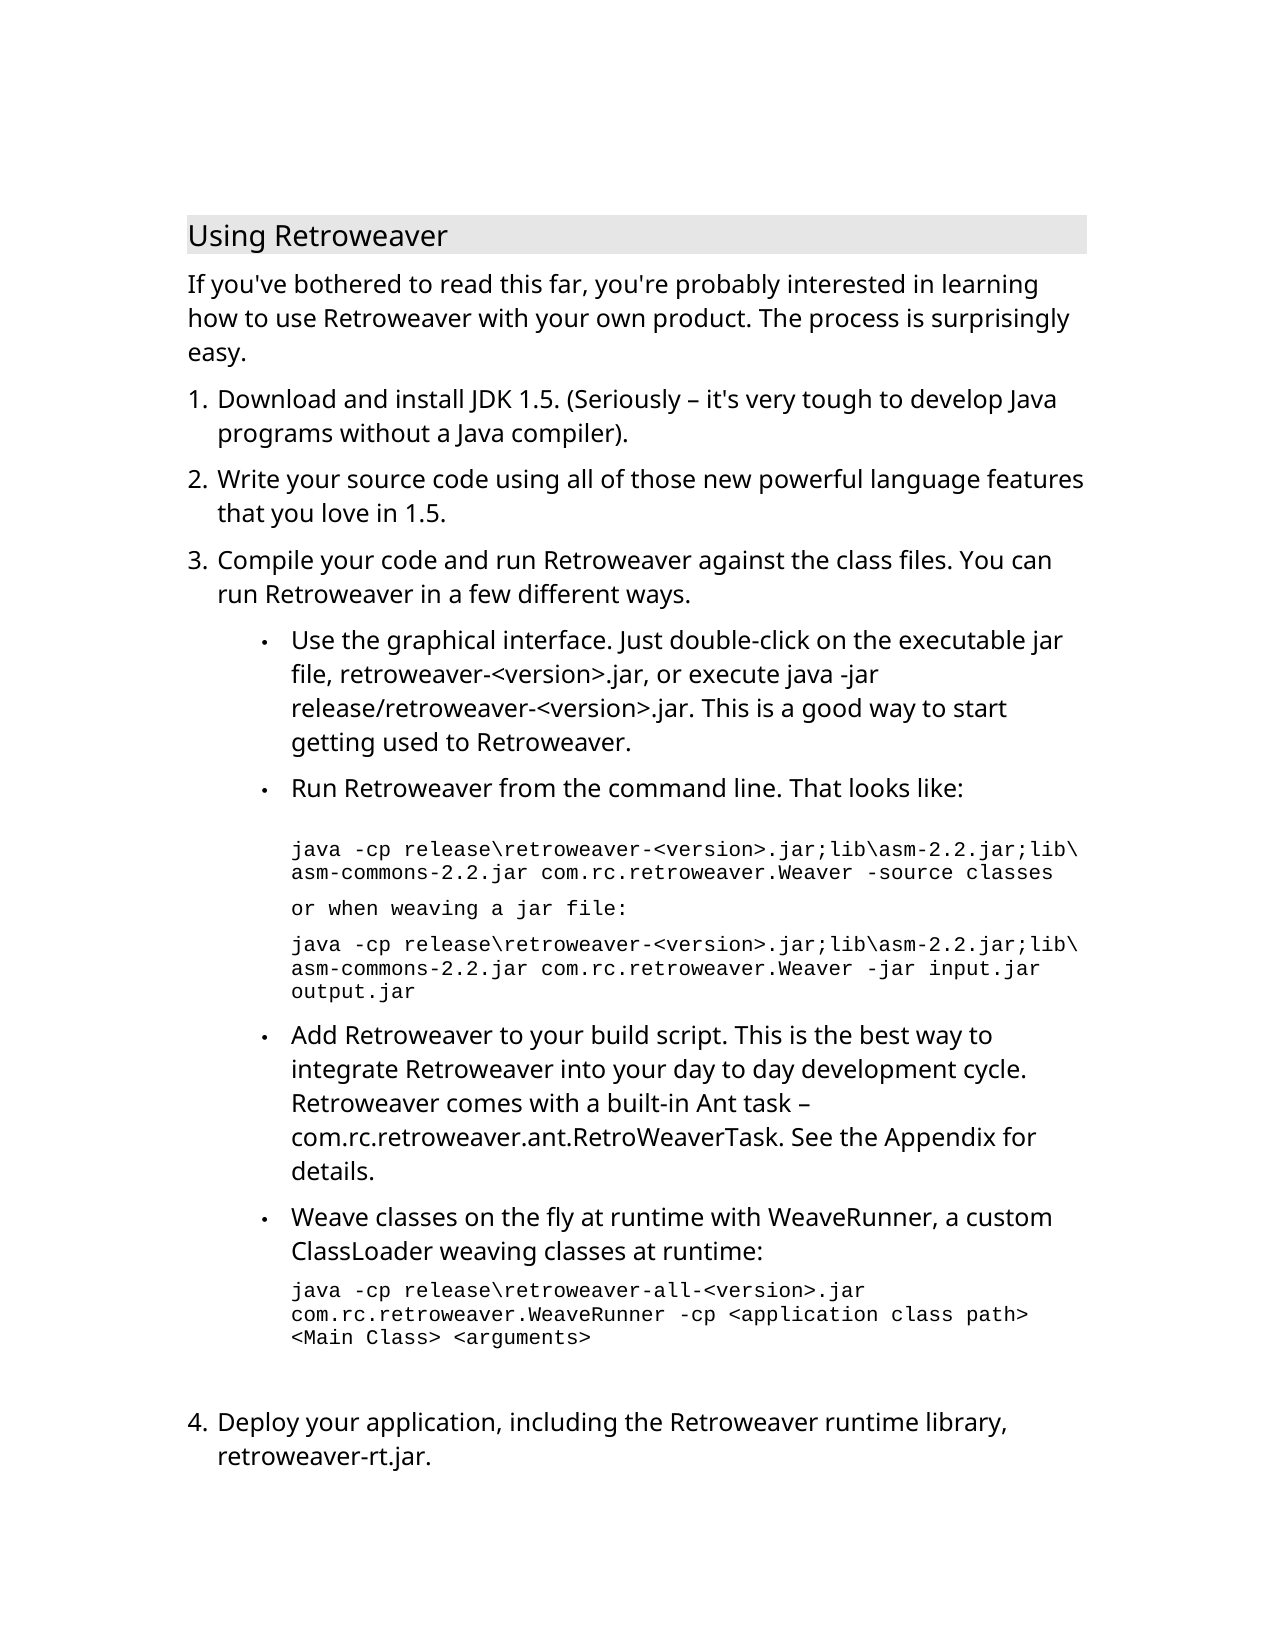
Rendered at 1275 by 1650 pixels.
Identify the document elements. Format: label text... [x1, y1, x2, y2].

list Run Retroweaver from the command line. That looks like: java -cp release\retroweaver-<version>.jar;lib\asm-2.2.jar;lib\asm-commons-2.2.jar com.rc.retroweaver.Weaver -source classes [261, 771, 1087, 886]
list Add Retroweaver to your build script. This is the best way to integrate Retroweaver into your day to day development cycle. Retroweaver comes with a built-in Ant task – com.rc.retroweaver.ant.RetroWeaverTask. See the Appendix for details. [261, 1018, 1087, 1187]
list or when weaving a jar file: [261, 898, 1087, 922]
text If you've bothered to read this far, you're probably interested in learning how to use Retroweaver with your own product. The process is surprisingly easy. [187, 267, 1087, 369]
list Write your source code using all of those new powerful language features that you love in 1.5. [187, 462, 1087, 530]
list Weave classes on the fly at runtime with WeaveRunner, a custom ClassLoader weaving classes at runtime: [261, 1200, 1087, 1268]
list Use the graphical interface. Just double-click on the executable jar file, retroweaver-<version>.jar, or execute java -jar release/retroweaver-<version>.jar. This is a good way to start getting used to Retroweaver. [261, 623, 1087, 758]
list Compile your code and run Retroweaver against the class files. You can run Retroweaver in a few different ways. [187, 542, 1087, 610]
list java -cp release\retroweaver-<version>.jar;lib\asm-2.2.jar;lib\asm-commons-2.2.jar com.rc.retroweaver.Weaver -jar input.jar output.jar [261, 934, 1087, 1005]
list Download and install JDK 1.5. (Seriously – it's very tough to develop Java programs without a Java compiler). [187, 381, 1087, 449]
list java -cp release\retroweaver-all-<version>.jar com.rc.retroweaver.WeaveRunner -cp <application class path> <Main Class> <arguments> [261, 1280, 1087, 1351]
list Deploy your application, including the Retroweaver runtime library, retroweaver-rt.jar. [187, 1404, 1087, 1472]
subtitle Using Retroweaver [187, 215, 1087, 254]
